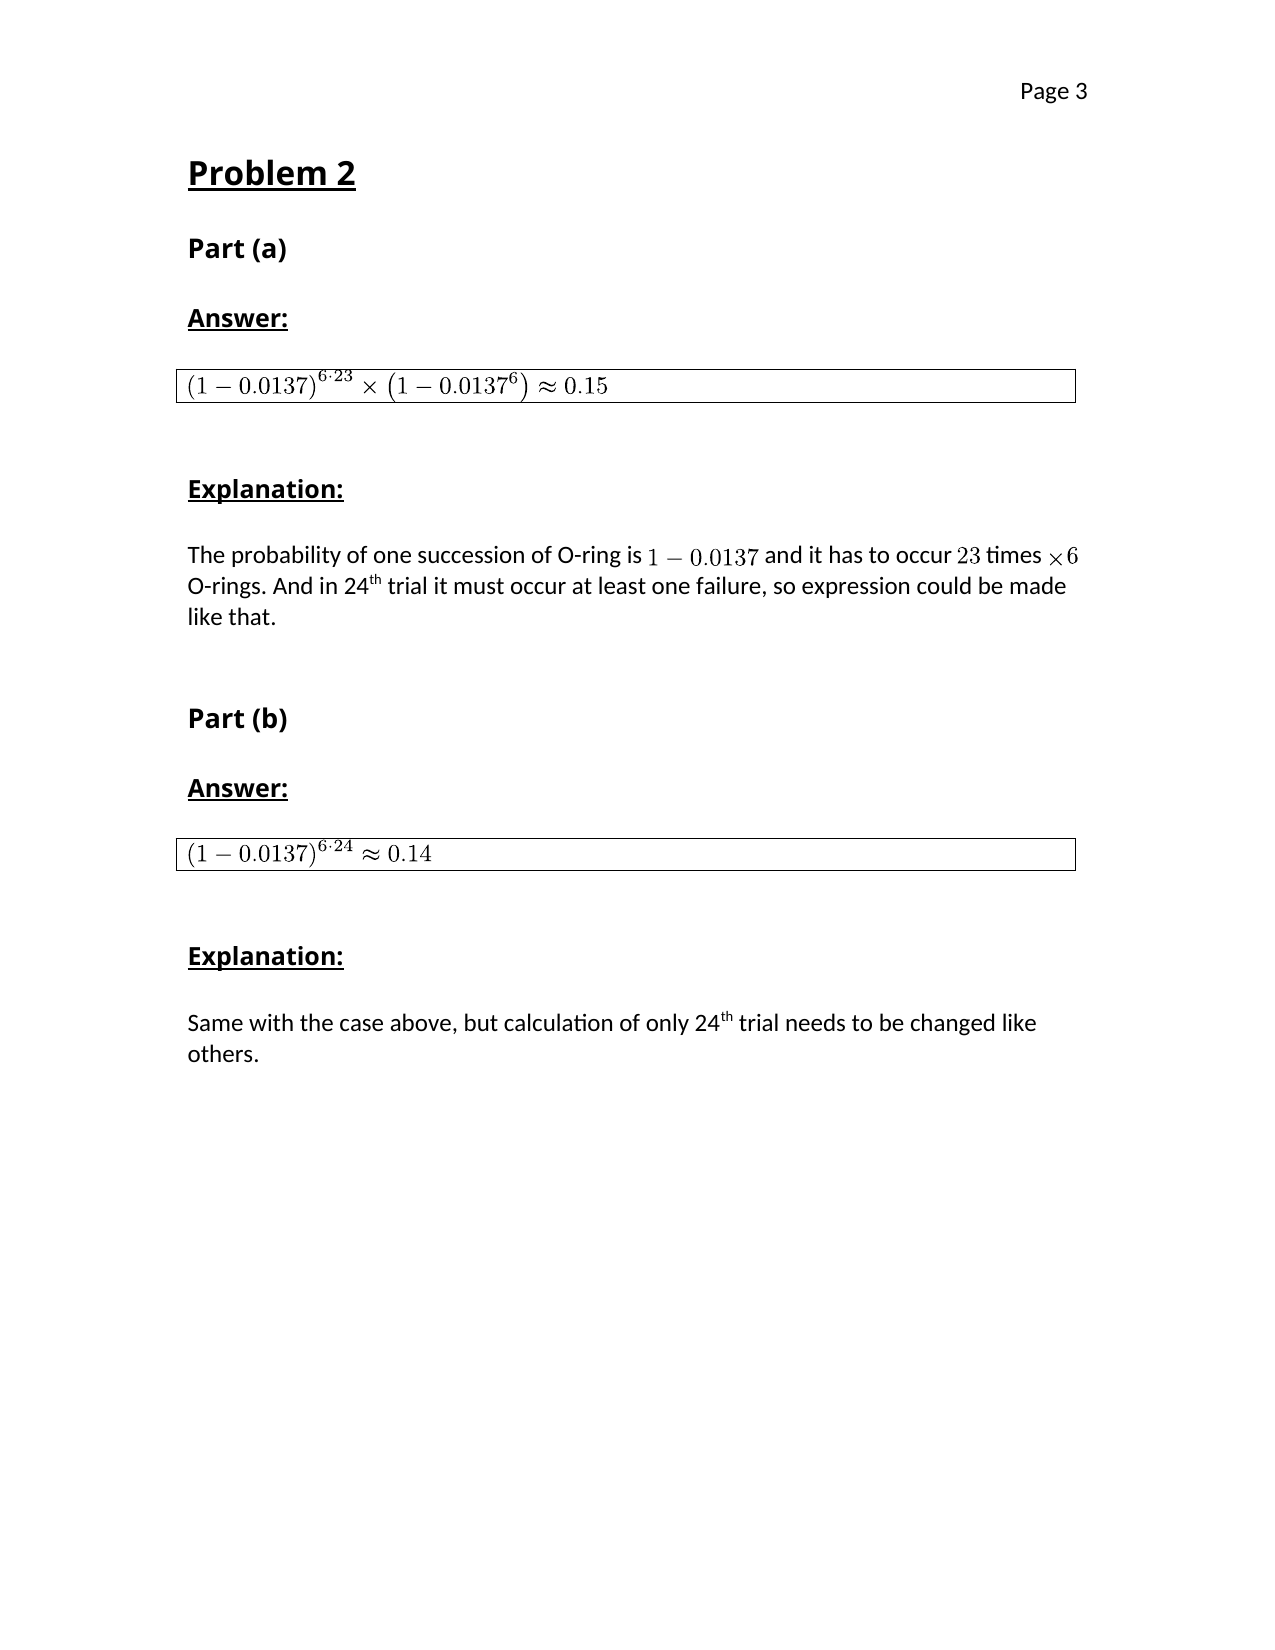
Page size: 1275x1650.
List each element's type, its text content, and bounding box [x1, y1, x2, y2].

text Part (b) [187, 699, 1087, 736]
table_header [177, 839, 1075, 870]
text Explanation: [187, 471, 1087, 506]
table_header [523, 370, 1075, 402]
text The probability of one succession of O-ring is and it has to occur times O-rings. And in 24th trial it must occur at least one failure, so expression could be made like that. [187, 539, 1087, 631]
text Problem 2 [187, 150, 1087, 195]
text Same with the case above, but calculation of only 24th trial needs to be changed like others. [187, 1007, 1087, 1068]
text Explanation: [187, 939, 1087, 973]
text Answer: [187, 770, 1087, 804]
table_header [177, 370, 393, 402]
text Answer: [187, 300, 1087, 334]
text Part (a) [187, 229, 1087, 266]
